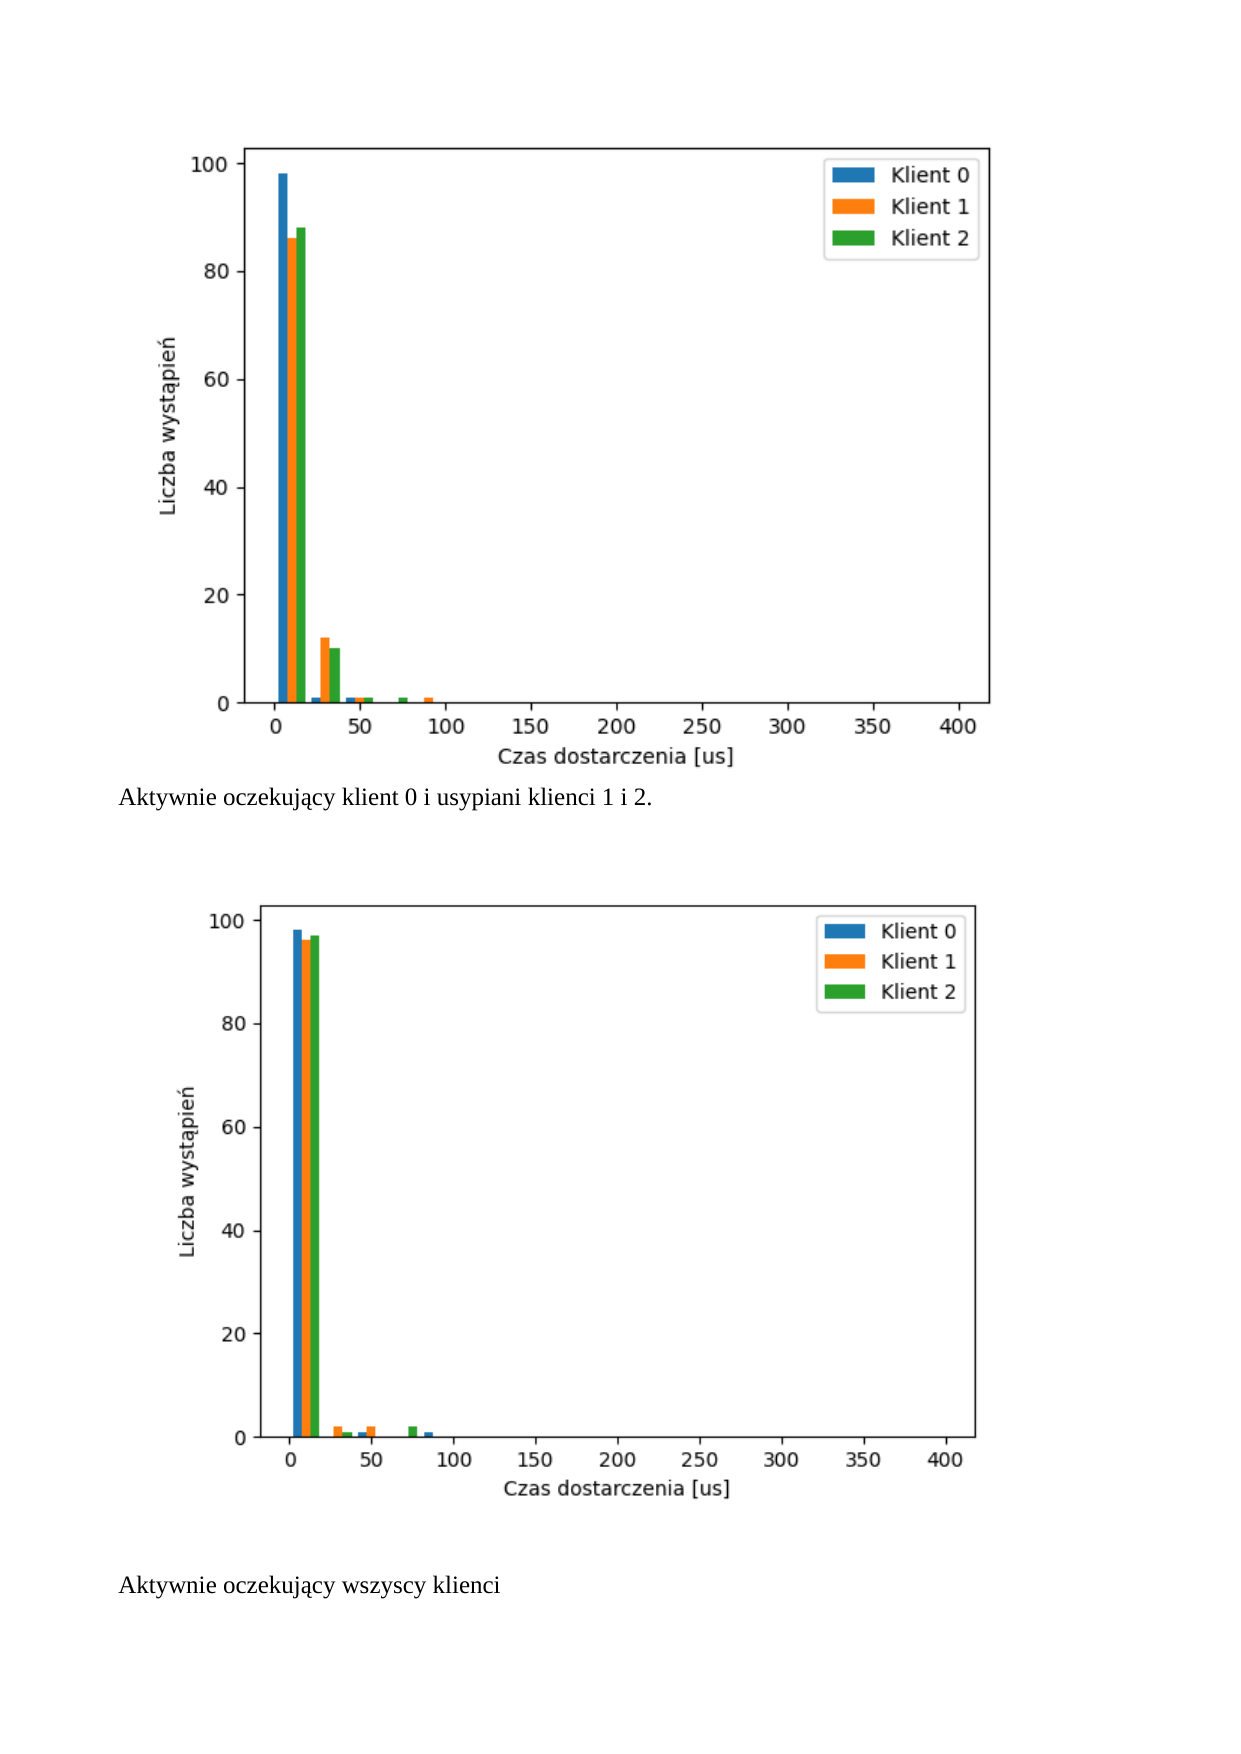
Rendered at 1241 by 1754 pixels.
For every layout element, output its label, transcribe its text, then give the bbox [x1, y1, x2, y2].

text Aktywnie oczekujący wszyscy klienci [118, 1570, 1122, 1599]
picture [124, 61, 1085, 782]
picture [145, 822, 1067, 1513]
text Aktywnie oczekujący klient 0 i usypiani klienci 1 i 2. [118, 118, 1122, 811]
